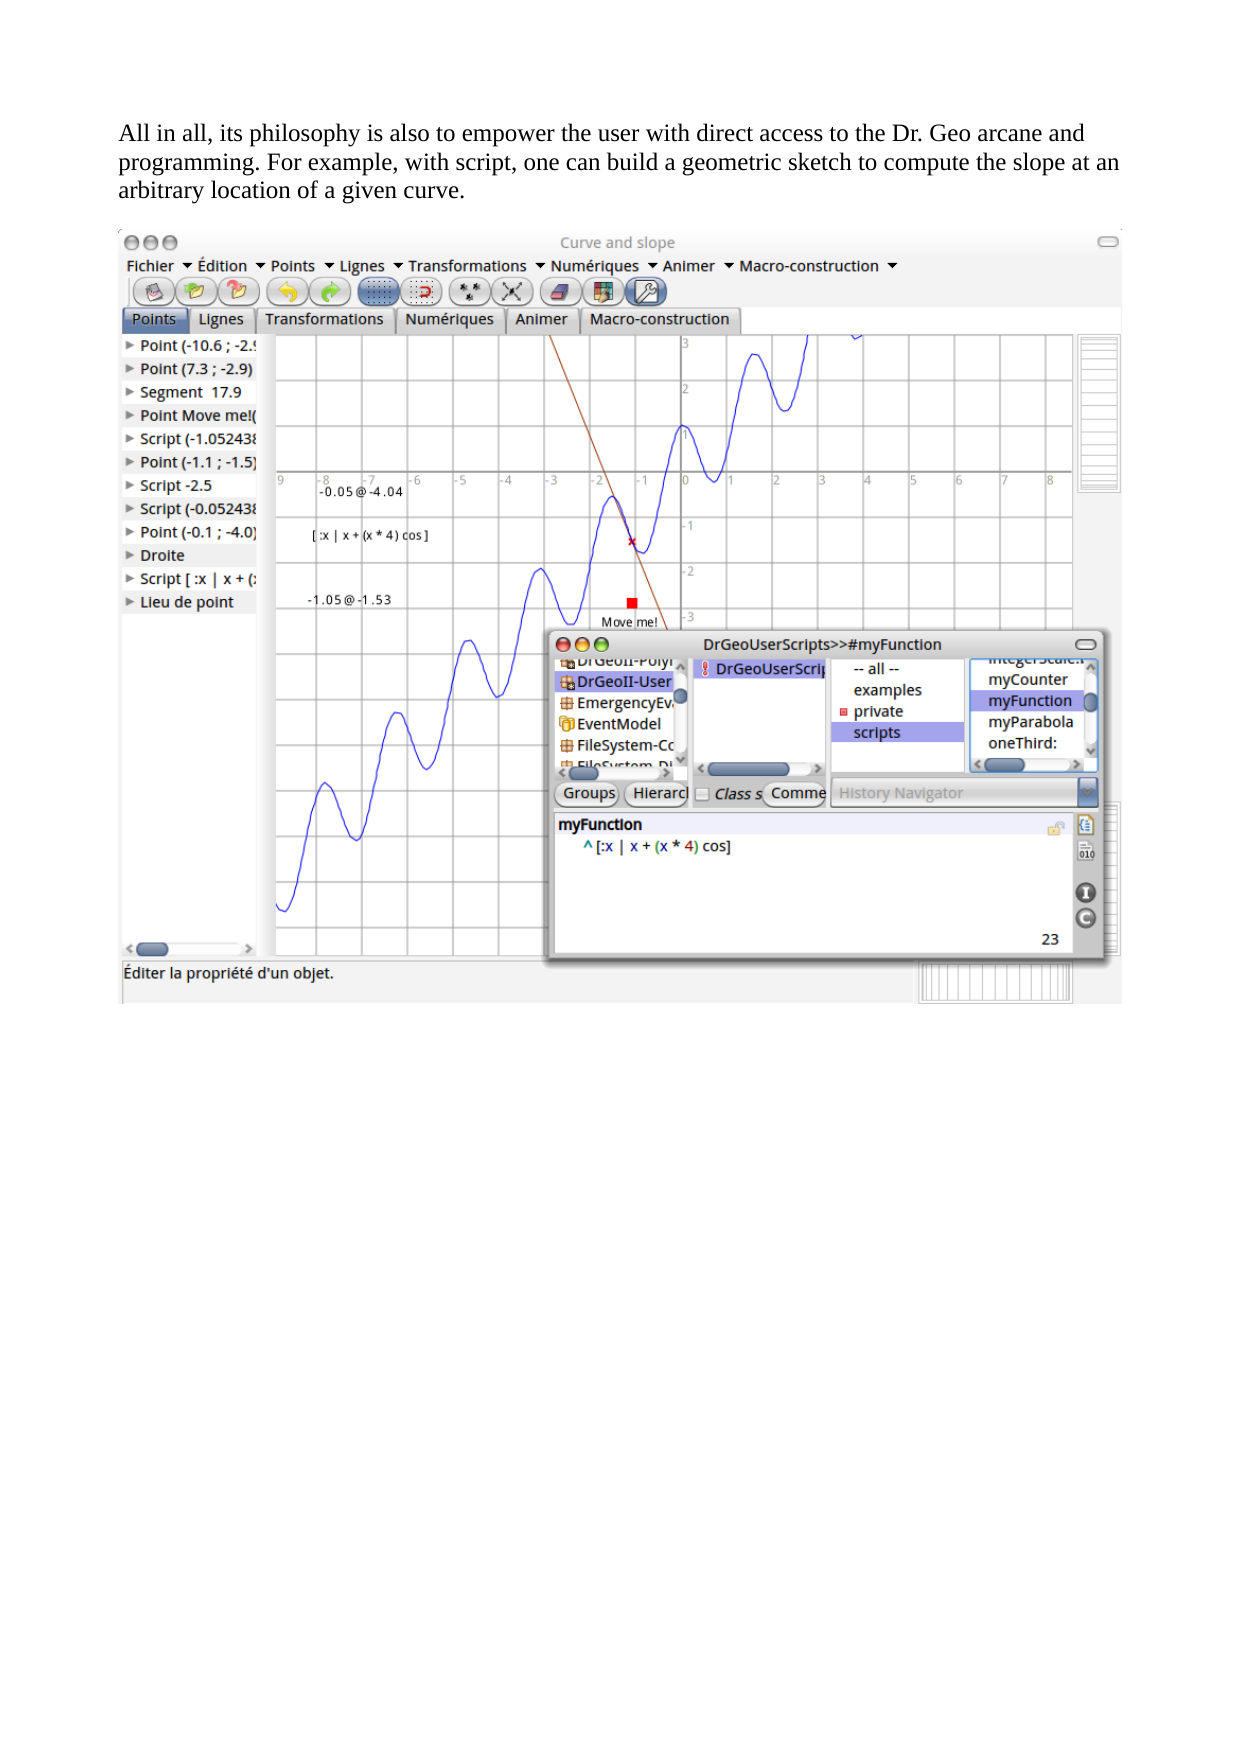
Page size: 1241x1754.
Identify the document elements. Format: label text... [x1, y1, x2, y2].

picture [118, 229, 1123, 1004]
text All in all, its philosophy is also to empower the user with direct access to the Dr. Geo arcane and programming. For example, with script, one can build a geometric sketch to compute the slope at an arbitrary location of a given curve. [118, 118, 1122, 204]
